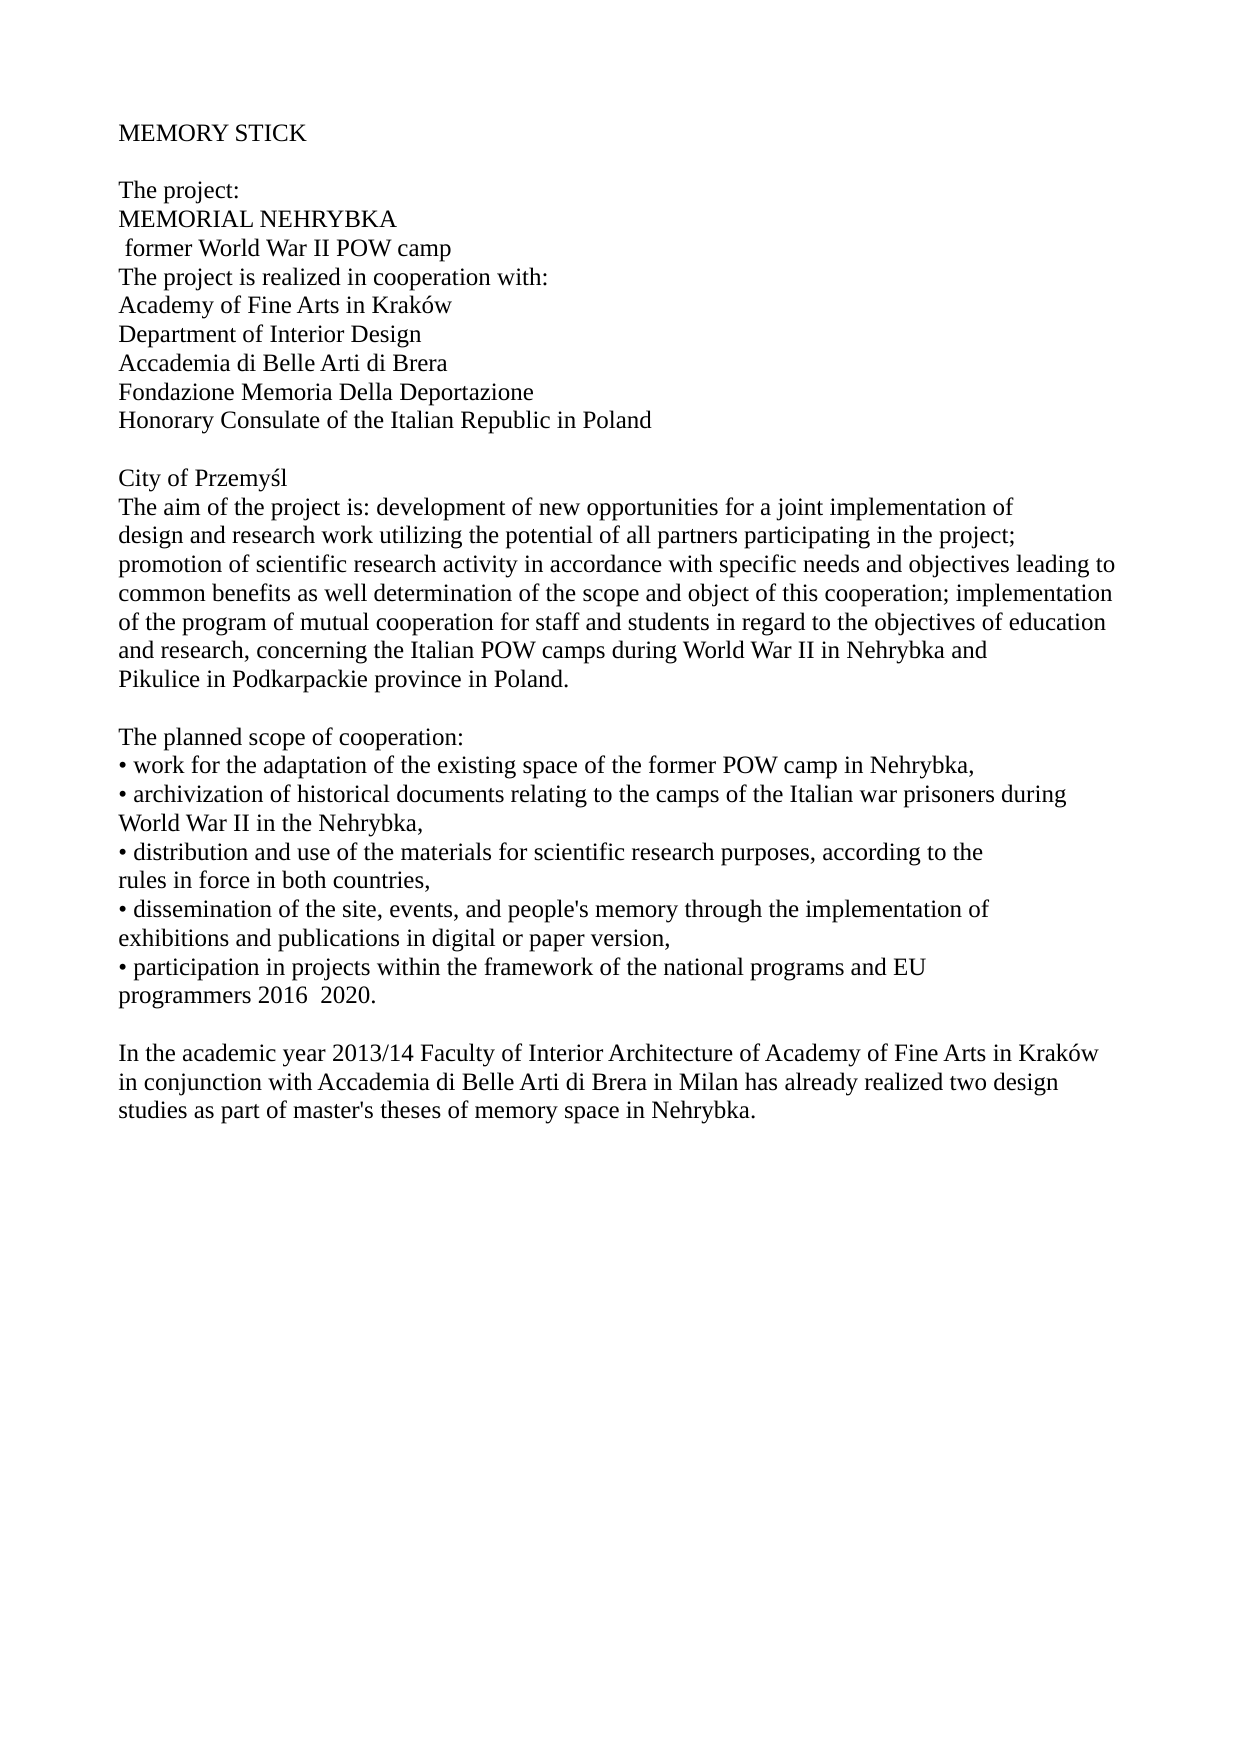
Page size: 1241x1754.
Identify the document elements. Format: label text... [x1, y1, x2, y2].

text design and research work utilizing the potential of all partners participating in the project; promotion of scientific research activity in accordance with specific needs and objectives leading to common benefits as well determination of the scope and object of this cooperation; implementation of the program of mutual cooperation for staff and students in regard to the objectives of education and research, concerning the Italian POW camps during World War II in Nehrybka and [118, 521, 1122, 664]
text The project: [118, 176, 1122, 204]
text Honorary Consulate of the Italian Republic in Poland [118, 406, 1122, 434]
text The project is realized in cooperation with: [118, 262, 1122, 291]
text Fondazione Memoria Della Deportazione [118, 377, 1122, 406]
text In the academic year 2013/14 Faculty of Interior Architecture of Academy of Fine Arts in Kraków in conjunction with Accademia di Belle Arti di Brera in Milan has already realized two design studies as part of master's theses of memory space in Nehrybka. [118, 1038, 1122, 1124]
text programmers 2016 ­ 2020. [118, 981, 1122, 1009]
text MEMORY STICK [118, 118, 1122, 147]
text exhibitions and publications in digital or paper version, [118, 923, 1122, 952]
text MEMORIAL NEHRYBKA [118, 204, 1122, 233]
text The aim of the project is: development of new opportunities for a joint implementation of [118, 492, 1122, 521]
text ­ former World War II POW camp [118, 233, 1122, 262]
text • dissemination of the site, events, and people's memory through the implementation of [118, 894, 1122, 923]
text Academy of Fine Arts in Kraków [118, 291, 1122, 319]
text • work for the adaptation of the existing space of the former POW camp in Nehrybka, [118, 751, 1122, 779]
text City of Przemyśl [118, 463, 1122, 492]
text • participation in projects within the framework of the national programs and EU [118, 952, 1122, 981]
text Pikulice in Podkarpackie province in Poland. [118, 664, 1122, 693]
text Department of Interior Design [118, 319, 1122, 348]
text • distribution and use of the materials for scientific research purposes, according to the [118, 837, 1122, 866]
text • archivization of historical documents relating to the camps of the Italian war prisoners during [118, 779, 1122, 808]
text rules in force in both countries, [118, 866, 1122, 894]
text The planned scope of cooperation: [118, 722, 1122, 751]
text Accademia di Belle Arti di Brera [118, 348, 1122, 377]
text World War II in the Nehrybka, [118, 808, 1122, 837]
